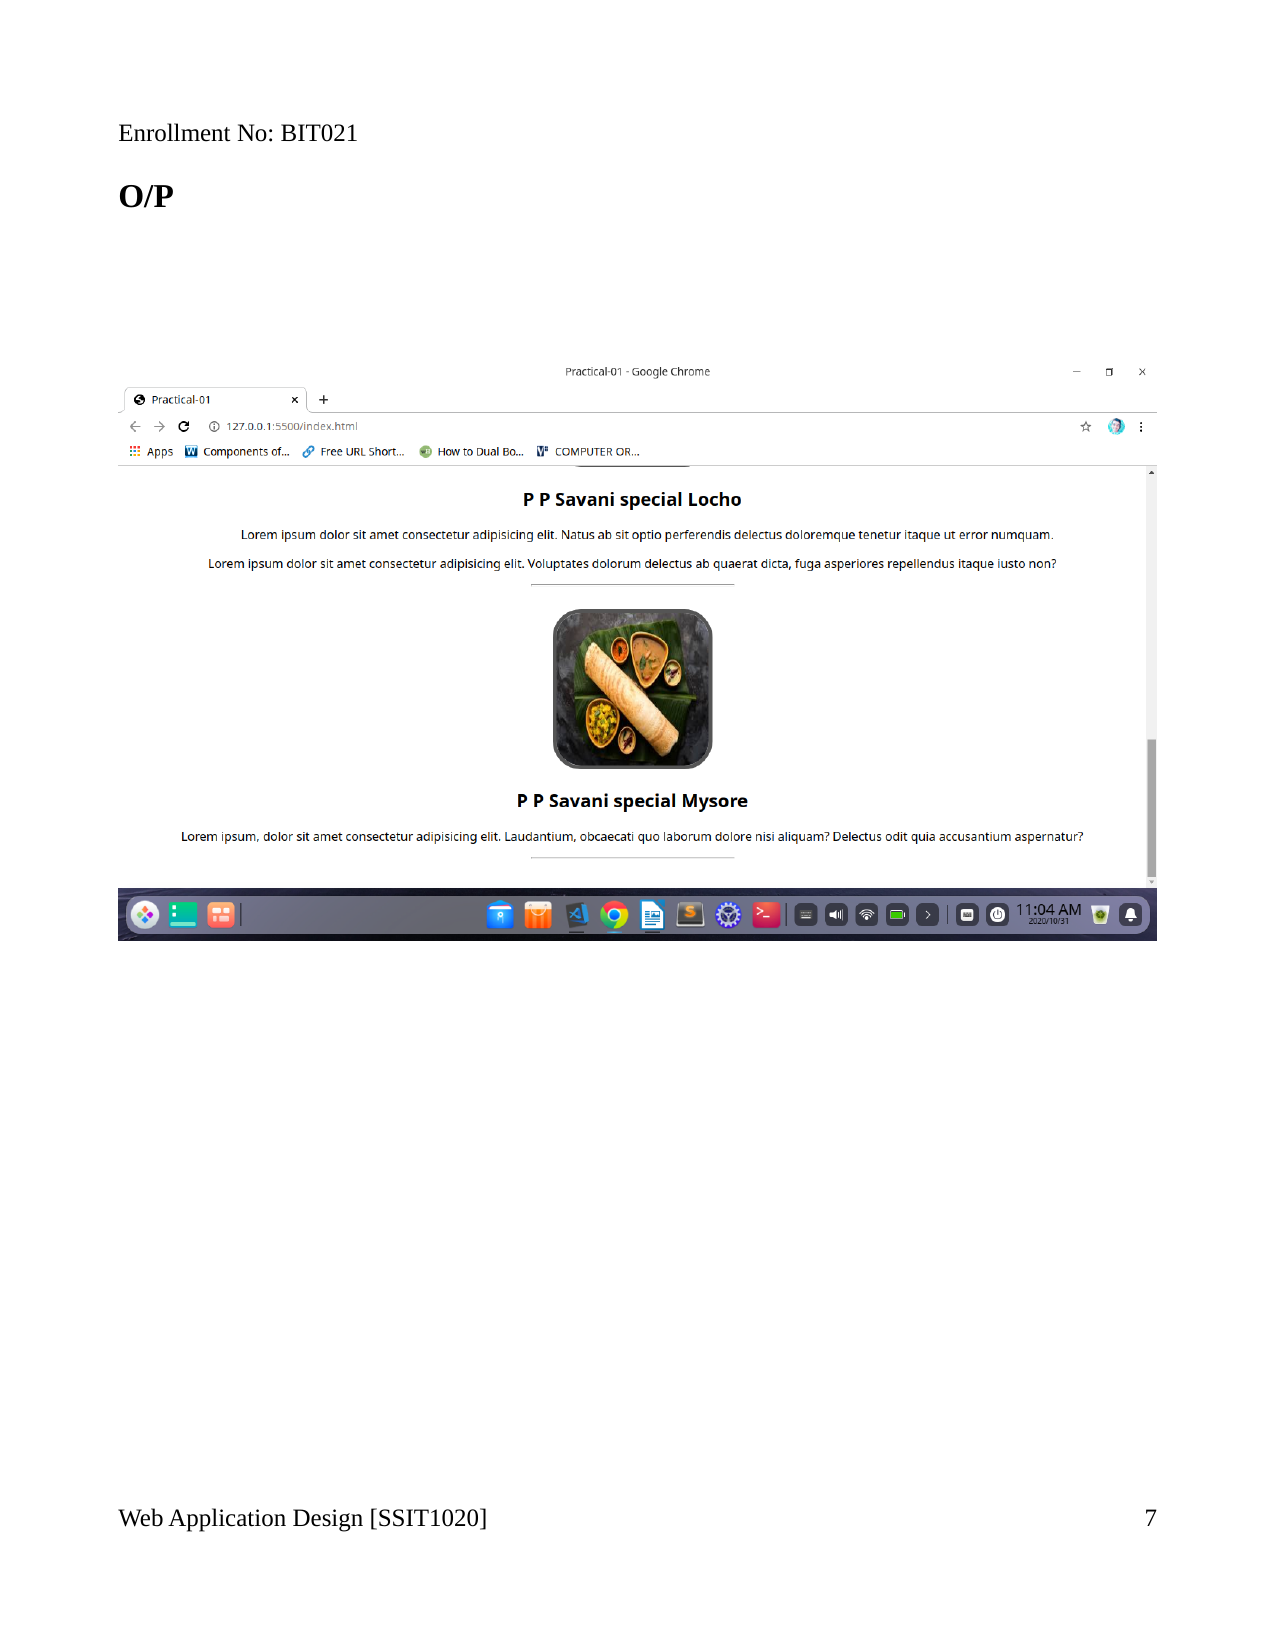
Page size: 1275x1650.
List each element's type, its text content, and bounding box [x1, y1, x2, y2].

picture [118, 356, 1157, 941]
text O/P [118, 176, 1157, 215]
